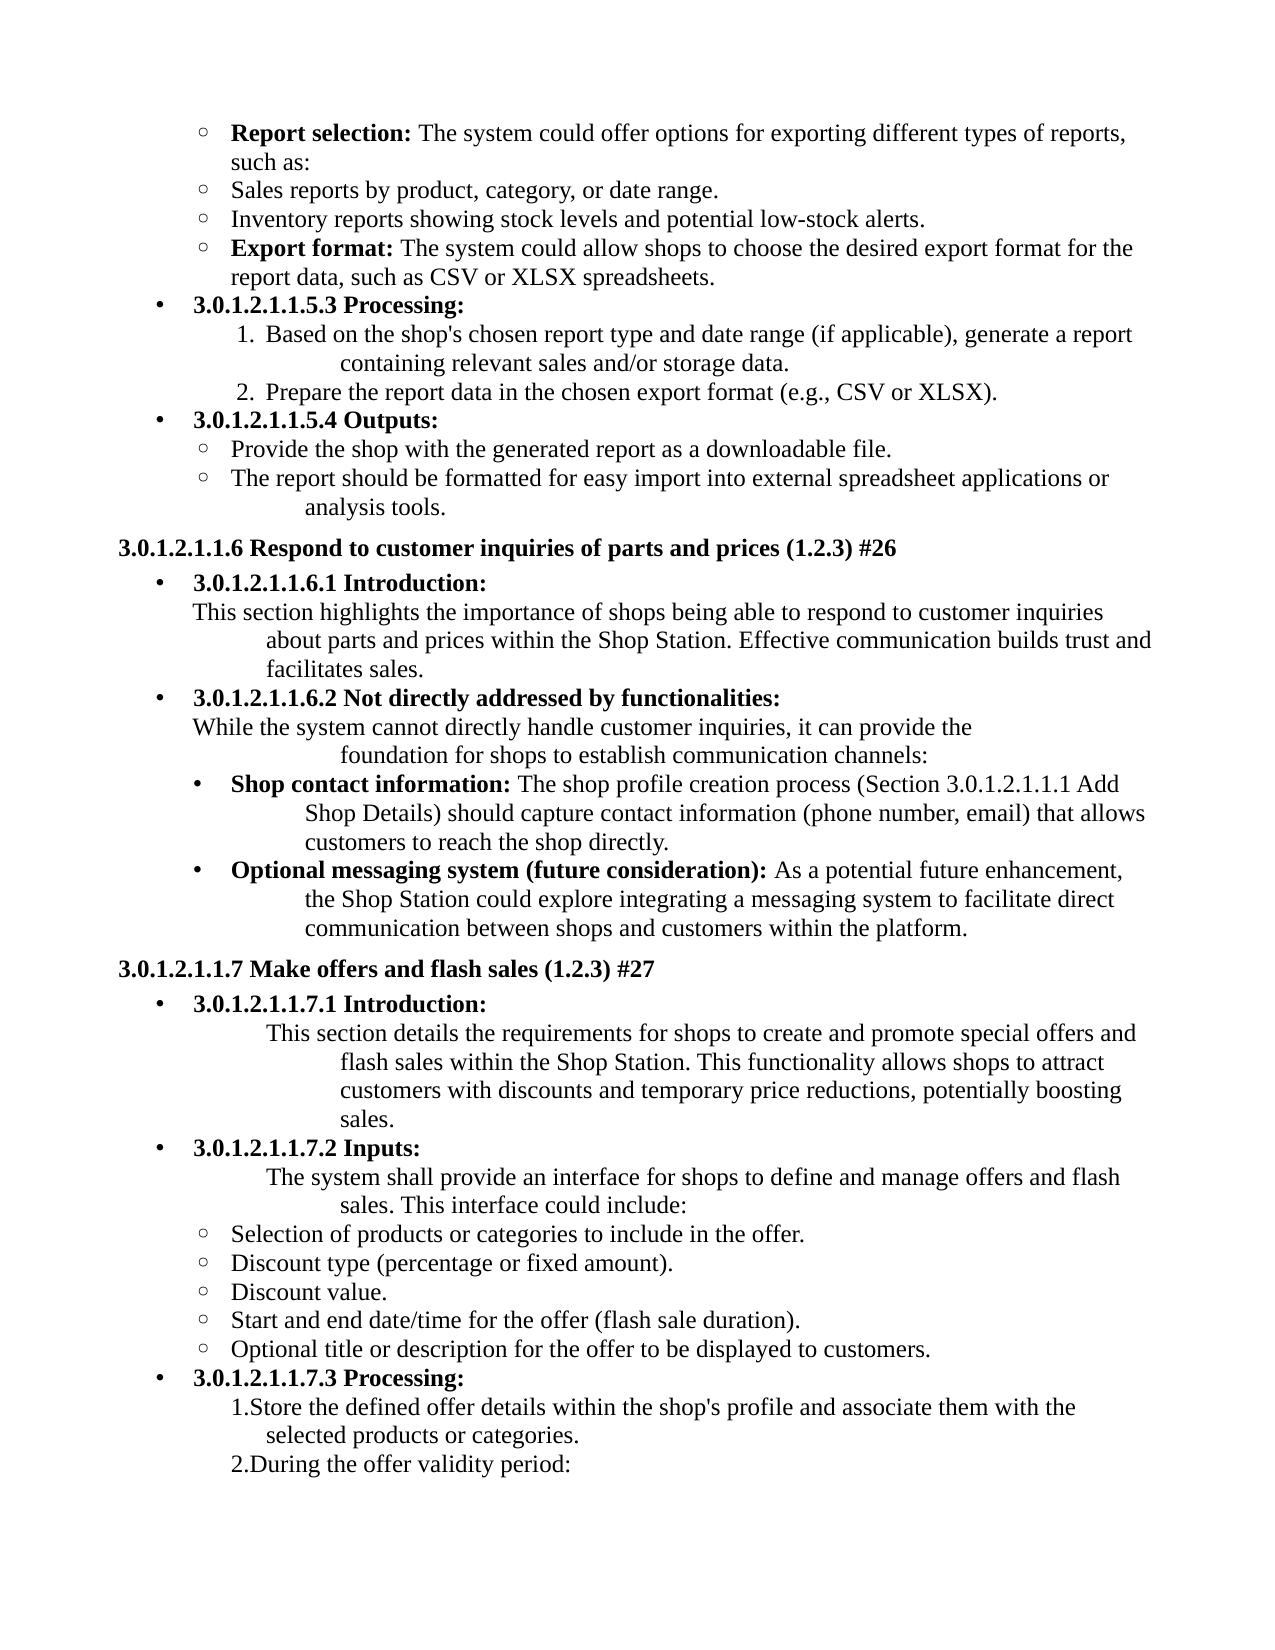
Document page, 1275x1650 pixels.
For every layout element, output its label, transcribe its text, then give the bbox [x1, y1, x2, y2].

list Sales reports by product, category, or date range. [193, 176, 1157, 204]
subtitle 3.0.1.2.1.1.7 Make offers and flash sales (1.2.3) #27 [118, 954, 1157, 983]
list Optional messaging system (future consideration): As a potential future enhancement, the Shop Station could explore integrating a messaging system to facilitate direct communication between shops and customers within the platform. [193, 856, 1157, 942]
list Store the defined offer details within the shop's profile and associate them with the selected products or categories. [118, 1392, 1157, 1449]
list Based on the shop's chosen report type and date range (if applicable), generate a report containing relevant sales and/or storage data. [236, 319, 1157, 377]
list Discount type (percentage or fixed amount). [193, 1248, 1157, 1277]
text This section highlights the importance of shops being able to respond to customer inquiries about parts and prices within the Shop Station. Effective communication builds trust and facilitates sales. [192, 597, 1157, 683]
list 3.0.1.2.1.1.5.3 Processing: [156, 291, 1157, 319]
text This section details the requirements for shops to create and promote special offers and flash sales within the Shop Station. This functionality allows shops to attract customers with discounts and temporary price reductions, potentially boosting sales. [266, 1018, 1157, 1133]
list 3.0.1.2.1.1.6.2 Not directly addressed by functionalities: [156, 683, 1157, 712]
list 3.0.1.2.1.1.6.1 Introduction: [156, 568, 1157, 597]
list Report selection: The system could offer options for exporting different types of reports, such as: [193, 118, 1157, 176]
list Selection of products or categories to include in the offer. [193, 1219, 1157, 1248]
list Discount value. [193, 1277, 1157, 1306]
list Shop contact information: The shop profile creation process (Section 3.0.1.2.1.1.1 Add Shop Details) should capture contact information (phone number, email) that allows customers to reach the shop directly. [193, 769, 1157, 856]
list Prepare the report data in the chosen export format (e.g., CSV or XLSX). [236, 377, 1157, 406]
list Start and end date/time for the offer (flash sale duration). [193, 1306, 1157, 1334]
list 3.0.1.2.1.1.7.1 Introduction: [156, 989, 1157, 1018]
subtitle 3.0.1.2.1.1.6 Respond to customer inquiries of parts and prices (1.2.3) #26 [118, 533, 1157, 562]
text While the system cannot directly handle customer inquiries, it can provide the foundation for shops to establish communication channels: [118, 712, 1157, 769]
list During the offer validity period: [118, 1449, 1157, 1478]
list Export format: The system could allow shops to choose the desired export format for the report data, such as CSV or XLSX spreadsheets. [193, 233, 1157, 291]
list Inventory reports showing stock levels and potential low-stock alerts. [193, 204, 1157, 233]
list The report should be formatted for easy import into external spreadsheet applications or analysis tools. [193, 463, 1157, 521]
list 3.0.1.2.1.1.5.4 Outputs: [156, 406, 1157, 434]
list Optional title or description for the offer to be displayed to customers. [193, 1334, 1157, 1363]
text The system shall provide an interface for shops to define and manage offers and flash sales. This interface could include: [266, 1162, 1157, 1219]
list Provide the shop with the generated report as a downloadable file. [193, 434, 1157, 463]
list 3.0.1.2.1.1.7.3 Processing: [156, 1363, 1157, 1392]
list 3.0.1.2.1.1.7.2 Inputs: [156, 1133, 1157, 1162]
